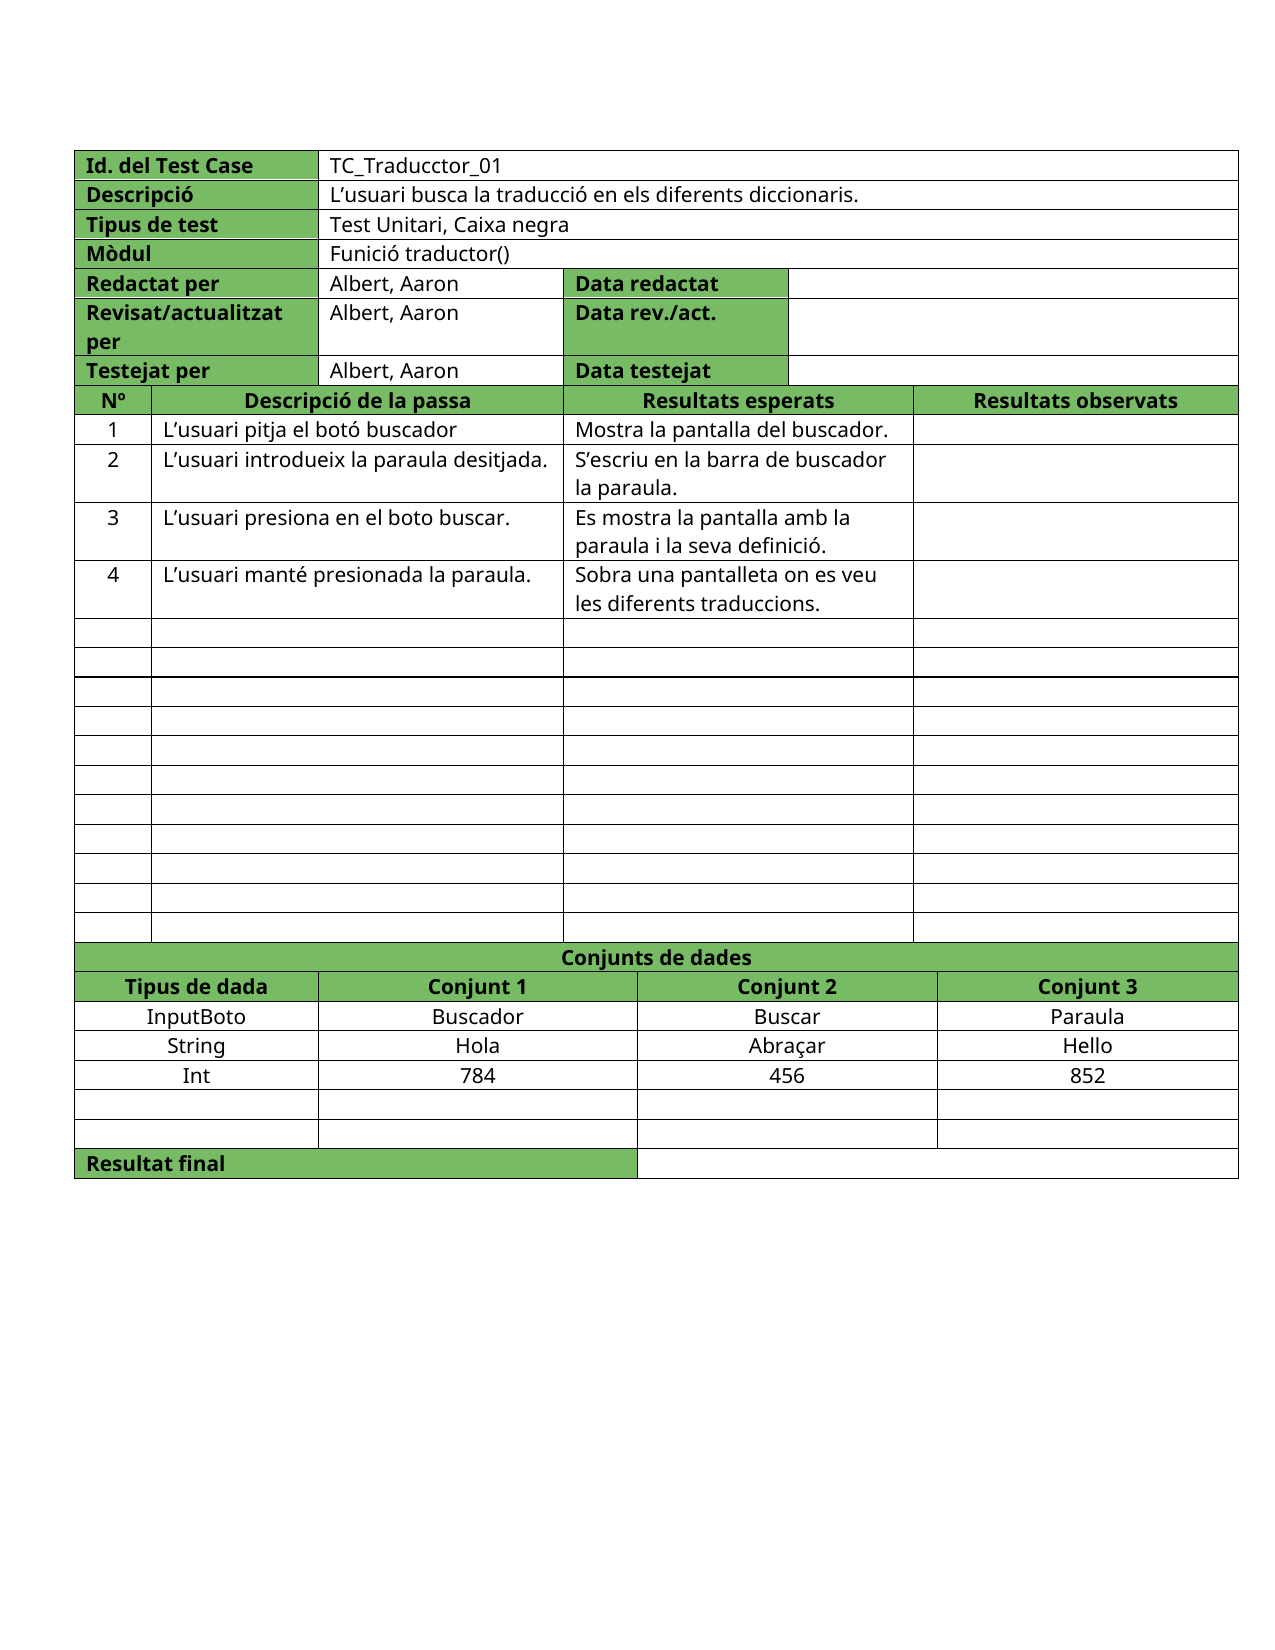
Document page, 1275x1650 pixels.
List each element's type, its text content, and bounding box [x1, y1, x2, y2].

table_cell InputBoto [75, 1002, 318, 1030]
table_cell Descripció [75, 181, 318, 209]
table_cell [75, 1120, 318, 1148]
table_cell [564, 795, 913, 824]
table_header Id. del Test Case [75, 151, 318, 179]
table_cell Buscar [638, 1002, 937, 1030]
table_header TC_Traducctor_01 [319, 151, 1238, 179]
table_cell Albert, Aaron [319, 269, 563, 297]
table_cell Int [75, 1061, 318, 1089]
table_cell [789, 356, 1238, 385]
table_cell [152, 648, 563, 676]
table_cell Test Unitari, Caixa negra [319, 210, 1238, 238]
table_cell [914, 561, 1238, 617]
table_cell [319, 1090, 637, 1119]
table_cell Resultats esperats [564, 386, 913, 414]
table_cell Funició traductor() [319, 240, 1238, 268]
table_cell 784 [319, 1061, 637, 1089]
table_cell 456 [638, 1061, 937, 1089]
table_cell [914, 619, 1238, 647]
table_cell [75, 884, 151, 912]
table_cell [914, 825, 1238, 853]
table_cell [914, 766, 1238, 794]
table_cell 1 [75, 415, 151, 444]
table_cell Resultat final [75, 1149, 637, 1178]
table_cell Conjunt 1 [319, 972, 637, 1001]
table_cell L’usuari busca la traducció en els diferents diccionaris. [319, 181, 1238, 209]
table_cell Hello [938, 1031, 1238, 1060]
table_cell [914, 503, 1238, 559]
table_cell L’usuari presiona en el boto buscar. [152, 503, 563, 559]
table_cell [564, 884, 913, 912]
table_cell [152, 678, 563, 706]
table_cell L’usuari pitja el botó buscador [152, 415, 563, 444]
table_cell [152, 707, 563, 735]
table_cell Sobra una pantalleta on es veu les diferents traduccions. [564, 561, 913, 617]
table_cell [152, 854, 563, 883]
table_cell Testejat per [75, 356, 318, 385]
table_cell [938, 1090, 1238, 1119]
table_cell Es mostra la pantalla amb la paraula i la seva definició. [564, 503, 913, 559]
table_cell [564, 913, 913, 942]
table_cell [75, 854, 151, 883]
table_cell Conjunts de dades [75, 943, 1238, 971]
table_cell 2 [75, 445, 151, 502]
table_cell L’usuari introdueix la paraula desitjada. [152, 445, 563, 502]
table_cell [638, 1149, 1238, 1178]
table_cell [638, 1120, 937, 1148]
table_cell [75, 1090, 318, 1119]
table_cell Abraçar [638, 1031, 937, 1060]
table_cell [75, 766, 151, 794]
table_cell [564, 854, 913, 883]
table_cell L’usuari manté presionada la paraula. [152, 561, 563, 617]
table_cell [152, 795, 563, 824]
table_cell [152, 884, 563, 912]
table_cell [914, 415, 1238, 444]
table_cell Albert, Aaron [319, 356, 563, 385]
table_cell [75, 795, 151, 824]
table_cell [914, 648, 1238, 676]
table_cell [75, 825, 151, 853]
table_cell [152, 766, 563, 794]
table_cell 4 [75, 561, 151, 617]
table_cell String [75, 1031, 318, 1060]
table_cell Tipus de test [75, 210, 318, 238]
table_cell [564, 678, 913, 706]
table_cell S’escriu en la barra de buscador la paraula. [564, 445, 913, 502]
table_cell Hola [319, 1031, 637, 1060]
table_cell 3 [75, 503, 151, 559]
table_cell [914, 678, 1238, 706]
table_cell Nº [75, 386, 151, 414]
table_cell [914, 445, 1238, 502]
table_cell Buscador [319, 1002, 637, 1030]
table_cell [564, 766, 913, 794]
table_cell [75, 707, 151, 735]
table_cell [564, 648, 913, 676]
table_cell Data testejat [564, 356, 788, 385]
table_cell [152, 913, 563, 942]
table_cell [914, 795, 1238, 824]
table_cell Data rev./act. [564, 299, 788, 355]
table_cell Descripció de la passa [152, 386, 563, 414]
table_cell [564, 619, 913, 647]
table_cell [75, 619, 151, 647]
table_cell Mòdul [75, 240, 318, 268]
table_cell [914, 913, 1238, 942]
table_cell [152, 619, 563, 647]
table_cell [75, 678, 151, 706]
table_cell [564, 707, 913, 735]
table_cell Conjunt 2 [638, 972, 937, 1001]
table_cell Paraula [938, 1002, 1238, 1030]
table_cell [319, 1120, 637, 1148]
table_cell [914, 854, 1238, 883]
table_cell [914, 884, 1238, 912]
table_cell [152, 825, 563, 853]
table_cell [75, 913, 151, 942]
table_cell Data redactat [564, 269, 788, 297]
table_cell Albert, Aaron [319, 299, 563, 355]
table_cell [564, 736, 913, 765]
table_cell Mostra la pantalla del buscador. [564, 415, 913, 444]
table_cell Conjunt 3 [938, 972, 1238, 1001]
table_cell [938, 1120, 1238, 1148]
table_cell [638, 1090, 937, 1119]
table_cell [789, 299, 1238, 355]
table_cell [914, 736, 1238, 765]
table_cell [914, 707, 1238, 735]
table_cell 852 [938, 1061, 1238, 1089]
table_cell [789, 269, 1238, 297]
table_cell [75, 648, 151, 676]
table_cell Revisat/actualitzat per [75, 299, 318, 355]
table_cell Redactat per [75, 269, 318, 297]
table_cell [564, 825, 913, 853]
table_cell [152, 736, 563, 765]
table_cell Resultats observats [914, 386, 1238, 414]
table_cell [75, 736, 151, 765]
table_cell Tipus de dada [75, 972, 318, 1001]
